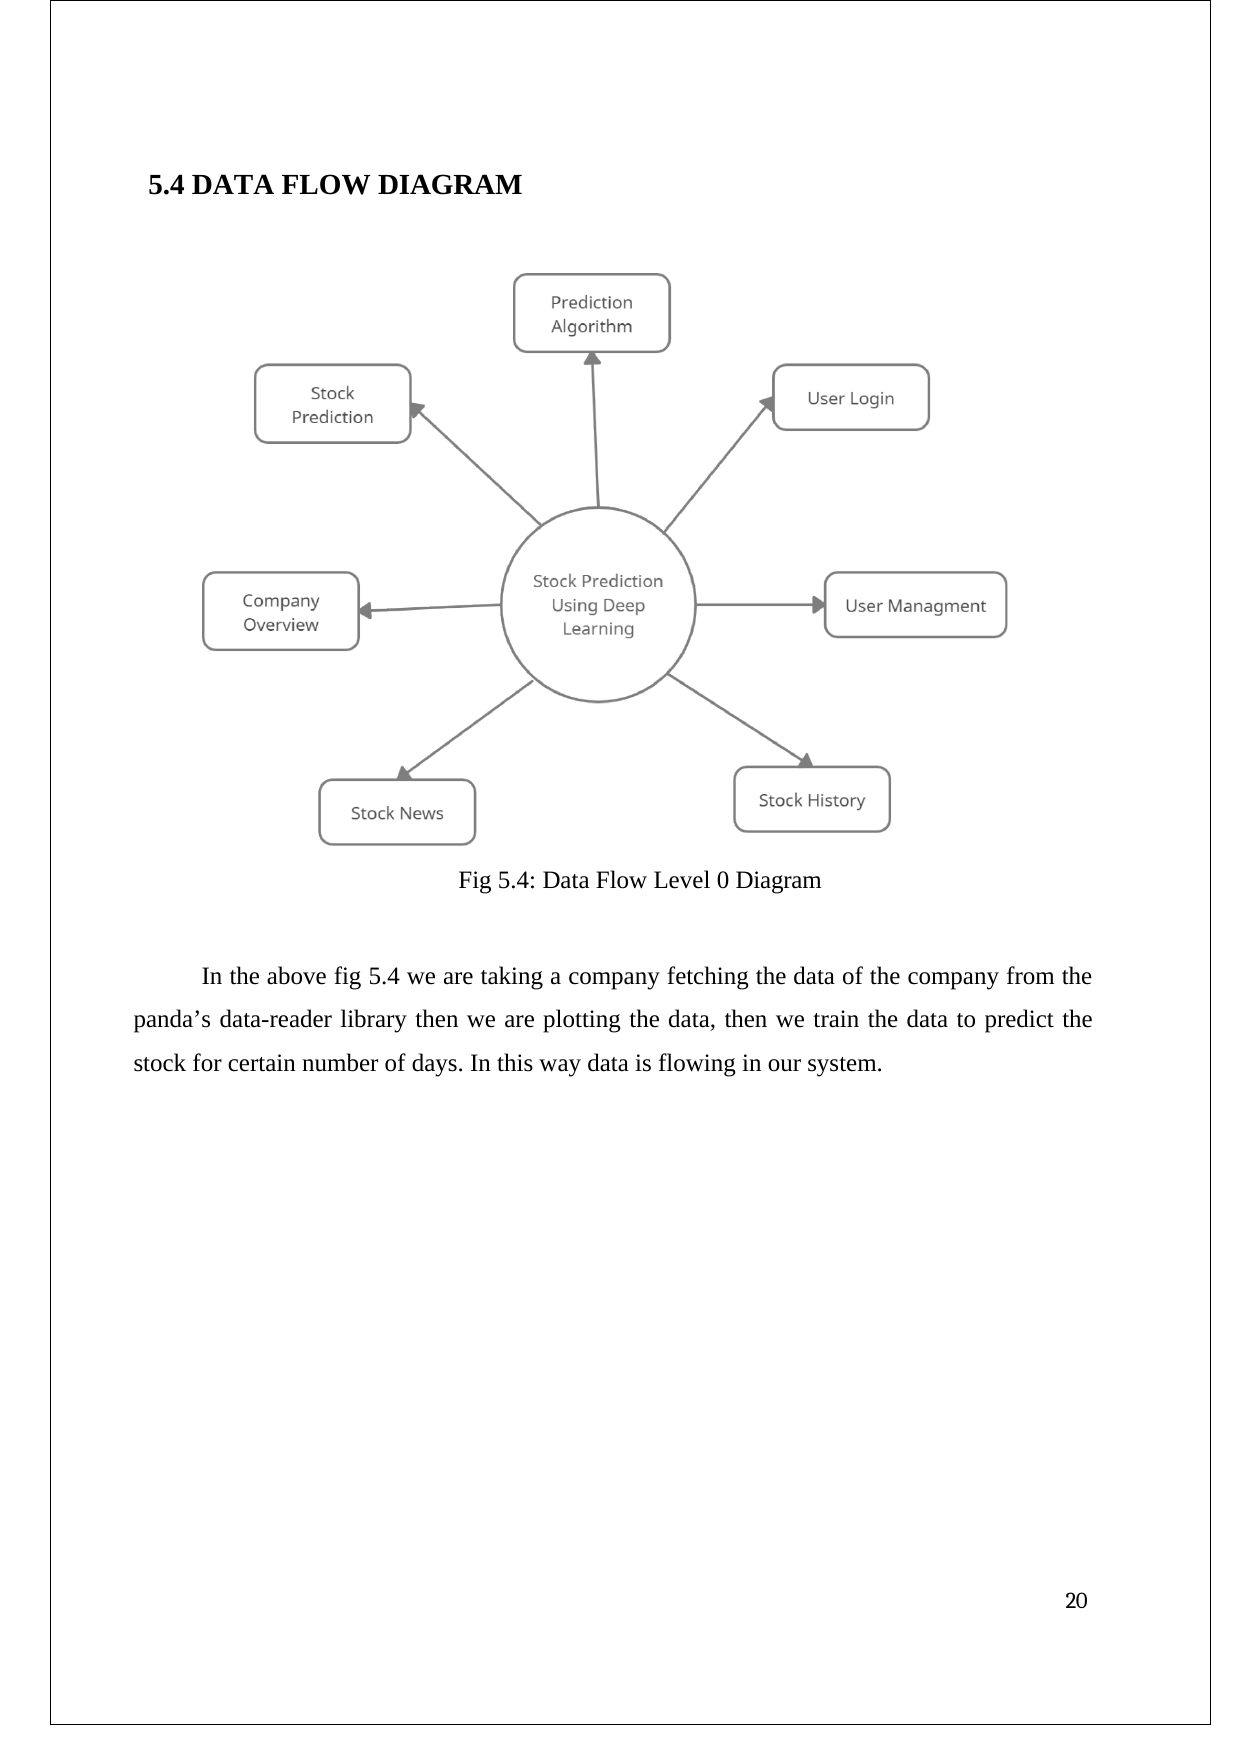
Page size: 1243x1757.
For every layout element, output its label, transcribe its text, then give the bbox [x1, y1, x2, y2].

subtitle DATA FLOW DIAGRAM [148, 167, 1178, 200]
picture [202, 273, 1008, 290]
text In the above fig 5.4 we are taking a company fetching the data of the company from the panda’s data-reader library then we are plotting the data, then we train the data to predict the stock for certain number of days. In this way data is flowing in our system. [133, 961, 1093, 1076]
text Fig 5.4: Data Flow Level 0 Diagram [106, 290, 1174, 894]
